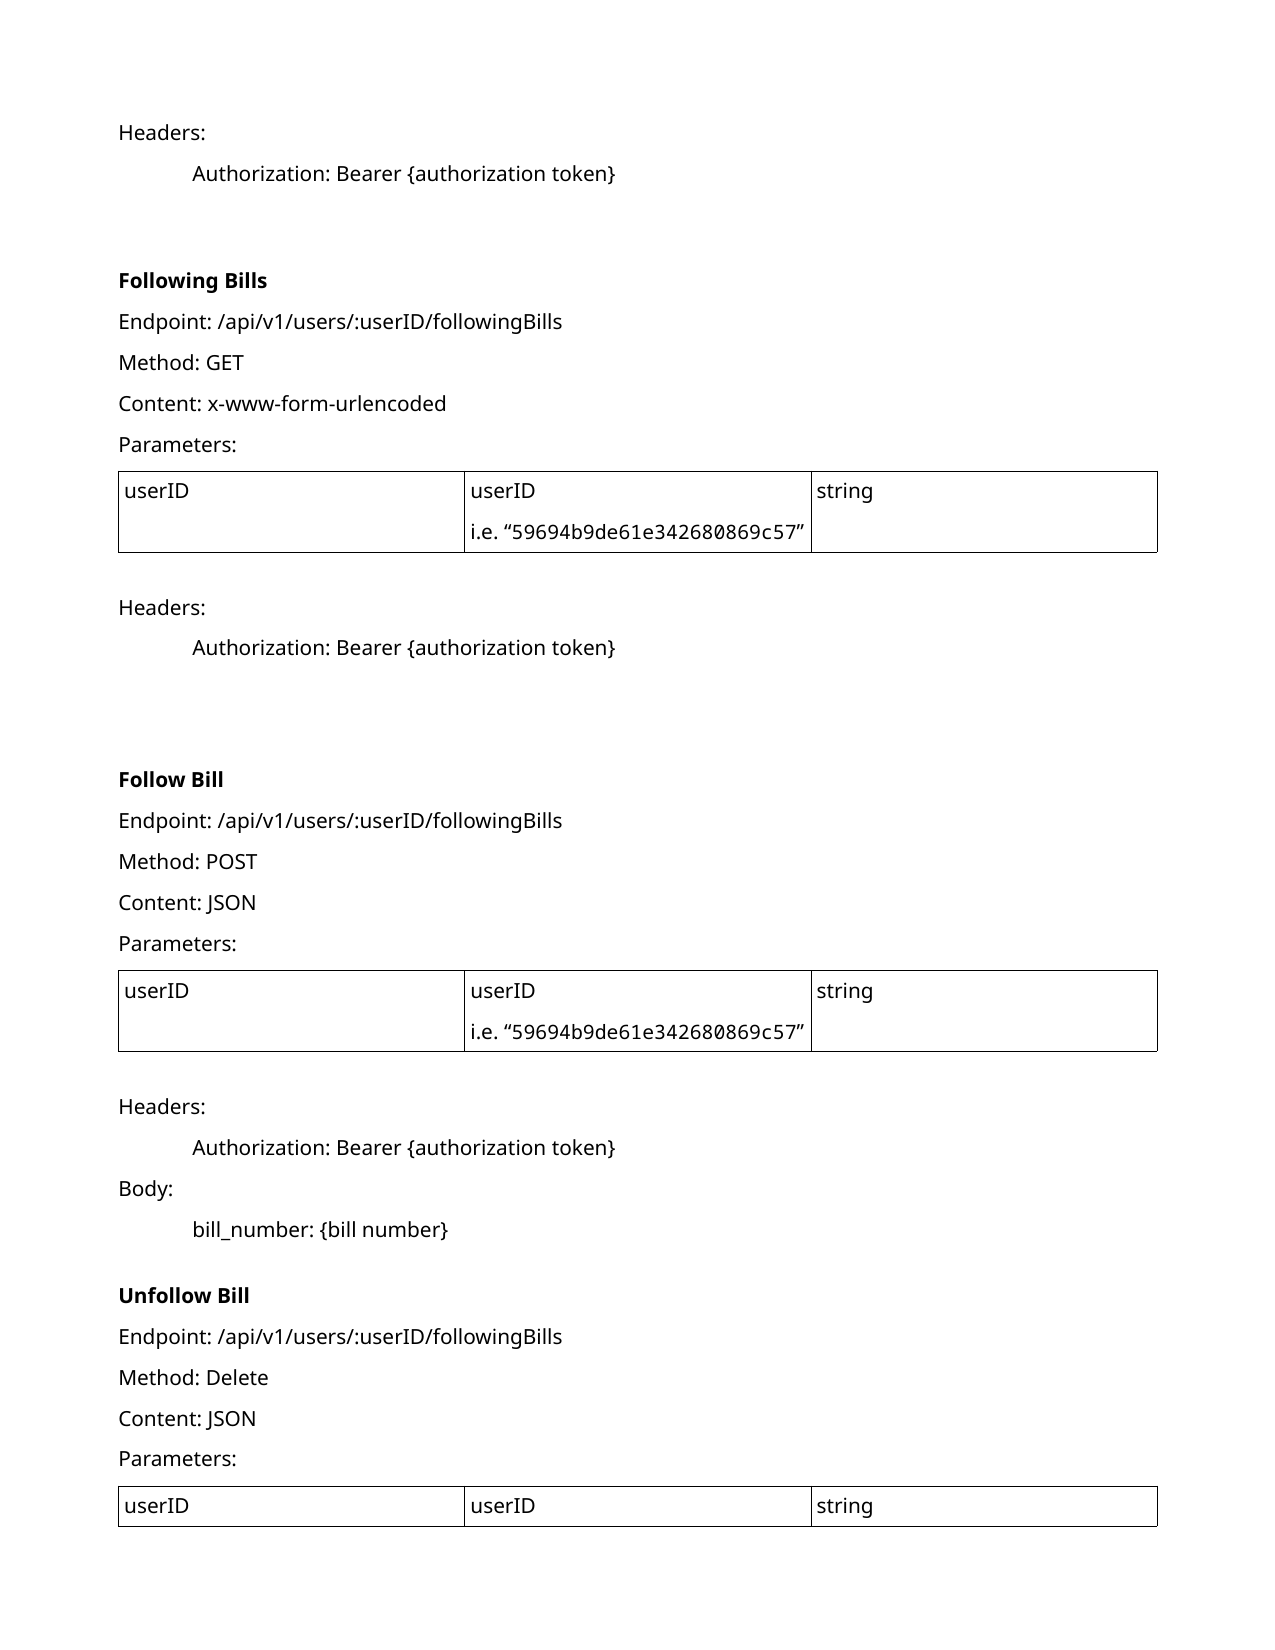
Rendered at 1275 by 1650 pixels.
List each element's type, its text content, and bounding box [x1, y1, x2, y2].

text Endpoint: /api/v1/users/:userID/followingBills [118, 806, 1157, 835]
table_header string [812, 472, 1157, 552]
text Headers: [118, 118, 1157, 147]
text Method: GET [118, 348, 1157, 376]
text Content: JSON [118, 1404, 1157, 1432]
table_header userID [119, 971, 464, 1051]
text Headers: [118, 593, 1157, 621]
table_header string [812, 1487, 1157, 1526]
text Headers: [118, 1092, 1157, 1121]
text Authorization: Bearer {authorization token} [118, 1133, 1157, 1161]
table_header string [812, 971, 1157, 1051]
text Method: Delete [118, 1363, 1157, 1391]
table_header userID [119, 472, 464, 552]
text bill_number: {bill number} [118, 1215, 1157, 1243]
text Authorization: Bearer {authorization token} [118, 159, 1157, 187]
text Body: [118, 1174, 1157, 1202]
text Method: POST [118, 847, 1157, 876]
text Parameters: [118, 430, 1157, 458]
text Endpoint: /api/v1/users/:userID/followingBills [118, 307, 1157, 335]
subtitle Following Bills [118, 266, 1157, 294]
subtitle Unfollow Bill [118, 1281, 1157, 1309]
table_header userID [119, 1487, 464, 1526]
table_header userID i.e. “59694b9de61e342680869c57” [465, 971, 811, 1051]
text Authorization: Bearer {authorization token} [118, 633, 1157, 662]
subtitle Follow Bill [118, 765, 1157, 794]
text Content: JSON [118, 888, 1157, 917]
text Content: x-www-form-urlencoded [118, 389, 1157, 417]
text Parameters: [118, 1444, 1157, 1473]
text Endpoint: /api/v1/users/:userID/followingBills [118, 1322, 1157, 1350]
table_header userID [465, 1487, 811, 1526]
table_header userID i.e. “59694b9de61e342680869c57” [465, 472, 811, 552]
text Parameters: [118, 929, 1157, 958]
